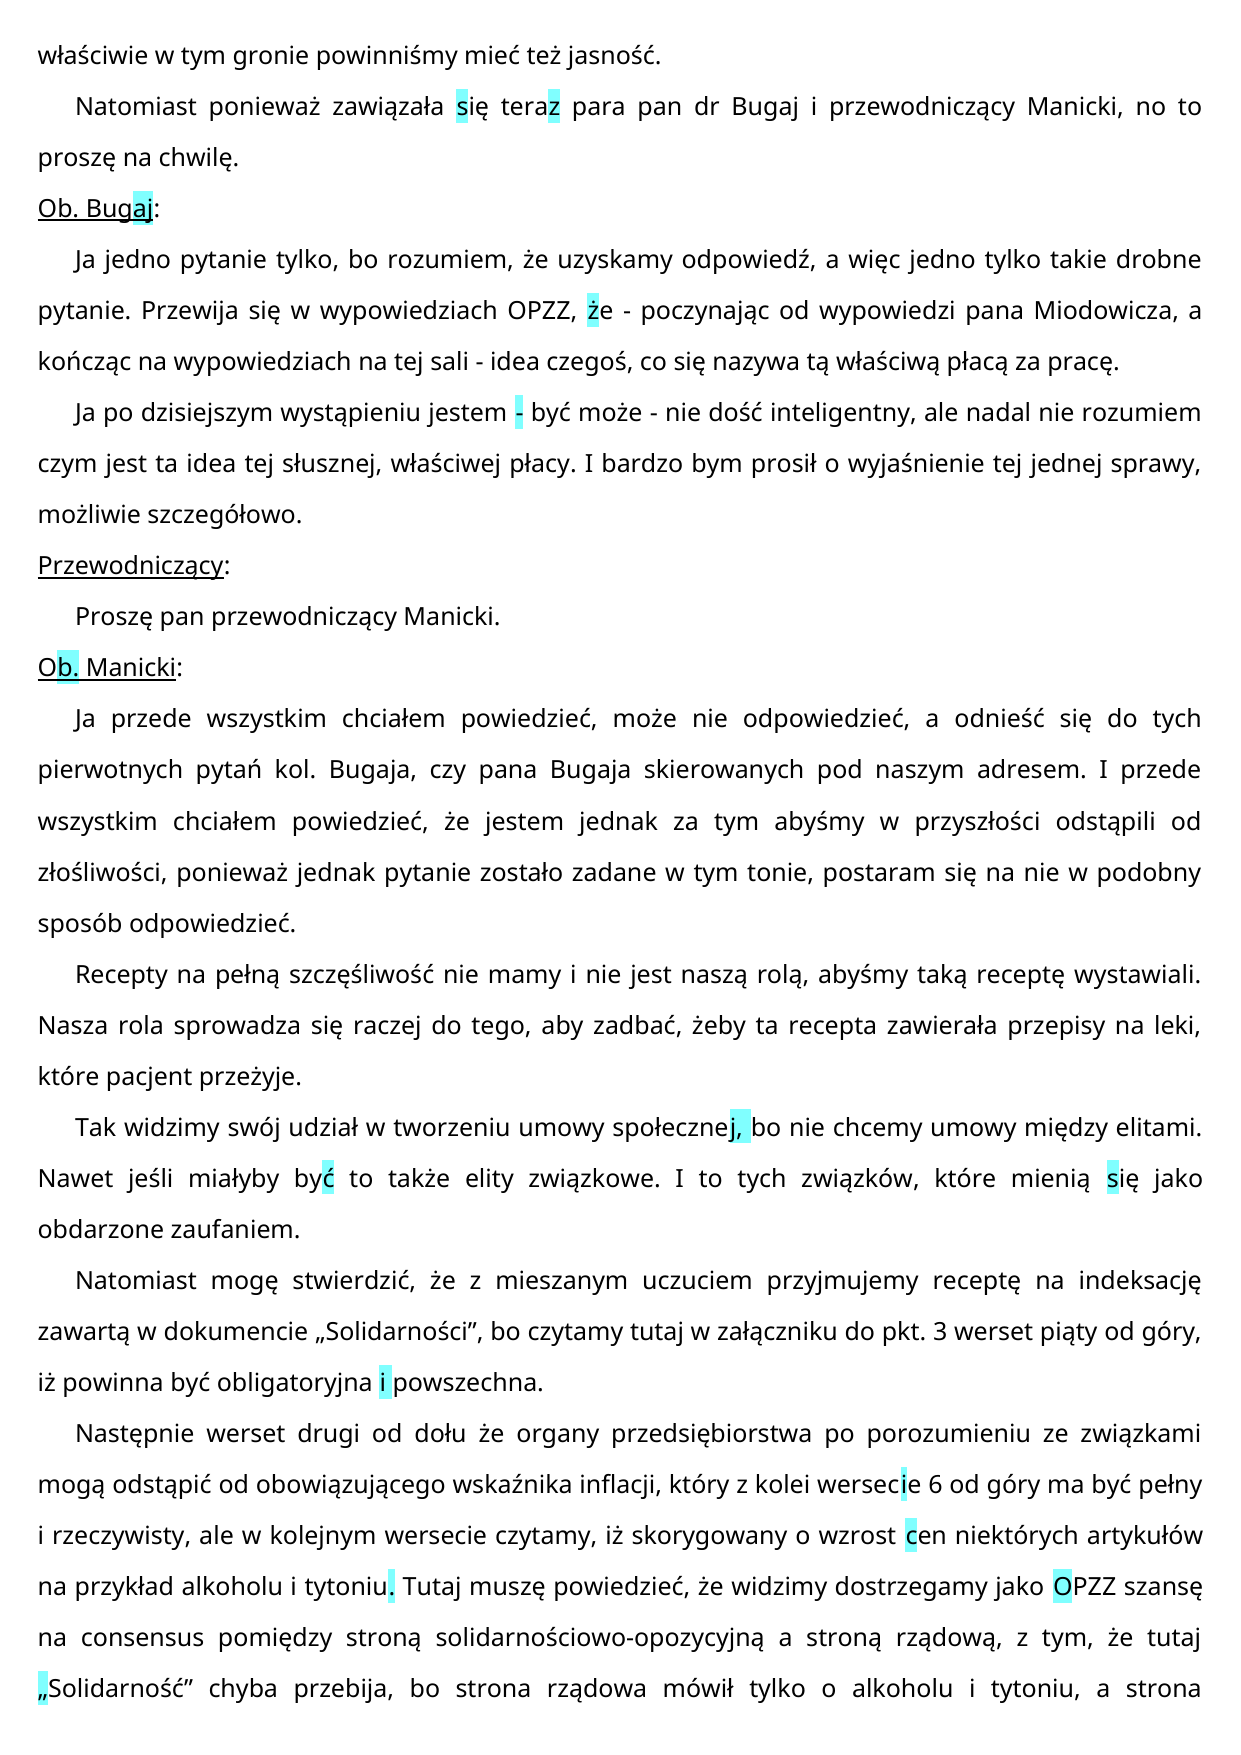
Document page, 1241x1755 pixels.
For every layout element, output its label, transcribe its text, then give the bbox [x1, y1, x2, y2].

text właściwie w tym gronie powinniśmy mieć też jasność. [37, 37, 1203, 72]
text Natomiast mogę stwierdzić, że z mieszanym uczuciem przyjmujemy receptę na indeksację zawartą w dokumencie „Solidarności”, bo czytamy tutaj w załączniku do pkt. 3 werset piąty od góry, iż powinna być obligatoryjna i powszechna. [37, 1262, 1203, 1399]
text Ob. Bugaj: [37, 191, 1203, 225]
text Ja po dzisiejszym wystąpieniu jestem - być może - nie dość inteligentny, ale nadal nie rozumiem czym jest ta idea tej słusznej, właściwej płacy. I bardzo bym prosił o wyjaśnienie tej jednej sprawy, możliwie szczegółowo. [37, 395, 1203, 531]
text Tak widzimy swój udział w tworzeniu umowy społecznej, bo nie chcemy umowy między elitami. Nawet jeśli miałyby być to także elity związkowe. I to tych związków, które mienią się jako obdarzone zaufaniem. [37, 1109, 1203, 1246]
text Natomiast ponieważ zawiązała się teraz para pan dr Bugaj i przewodniczący Manicki, no to proszę na chwilę. [37, 88, 1203, 174]
text Następnie werset drugi od dołu że organy przedsiębiorstwa po porozumieniu ze związkami mogą odstąpić od obowiązującego wskaźnika inflacji, który z kolei wersecie 6 od góry ma być pełny i rzeczywisty, ale w kolejnym wersecie czytamy, iż skorygowany o wzrost cen niektórych artykułów na przykład alkoholu i tytoniu. Tutaj muszę powiedzieć, że widzimy dostrzegamy jako OPZZ szansę na consensus pomiędzy stroną solidarnościowo-opozycyjną a stroną rządową, z tym, że tutaj „Solidarność” chyba przebija, bo strona rządowa mówił tylko o alkoholu i tytoniu, a strona [37, 1416, 1203, 1705]
text Ob. Manicki: [37, 650, 1203, 684]
text Proszę pan przewodniczący Manicki. [37, 599, 1203, 633]
text Ja przede wszystkim chciałem powiedzieć, może nie odpowiedzieć, a odnieść się do tych pierwotnych pytań kol. Bugaja, czy pana Bugaja skierowanych pod naszym adresem. I przede wszystkim chciałem powiedzieć, że jestem jednak za tym abyśmy w przyszłości odstąpili od złośliwości, ponieważ jednak pytanie zostało zadane w tym tonie, postaram się na nie w podobny sposób odpowiedzieć. [37, 701, 1203, 939]
text Recepty na pełną szczęśliwość nie mamy i nie jest naszą rolą, abyśmy taką receptę wystawiali. Nasza rola sprowadza się raczej do tego, aby zadbać, żeby ta recepta zawierała przepisy na leki, które pacjent przeżyje. [37, 956, 1203, 1092]
text Przewodniczący: [37, 548, 1203, 582]
text Ja jedno pytanie tylko, bo rozumiem, że uzyskamy odpowiedź, a więc jedno tylko takie drobne pytanie. Przewija się w wypowiedziach OPZZ, że - poczynając od wypowiedzi pana Miodowicza, a kończąc na wypowiedziach na tej sali - idea czegoś, co się nazywa tą właściwą płacą za pracę. [37, 242, 1203, 378]
